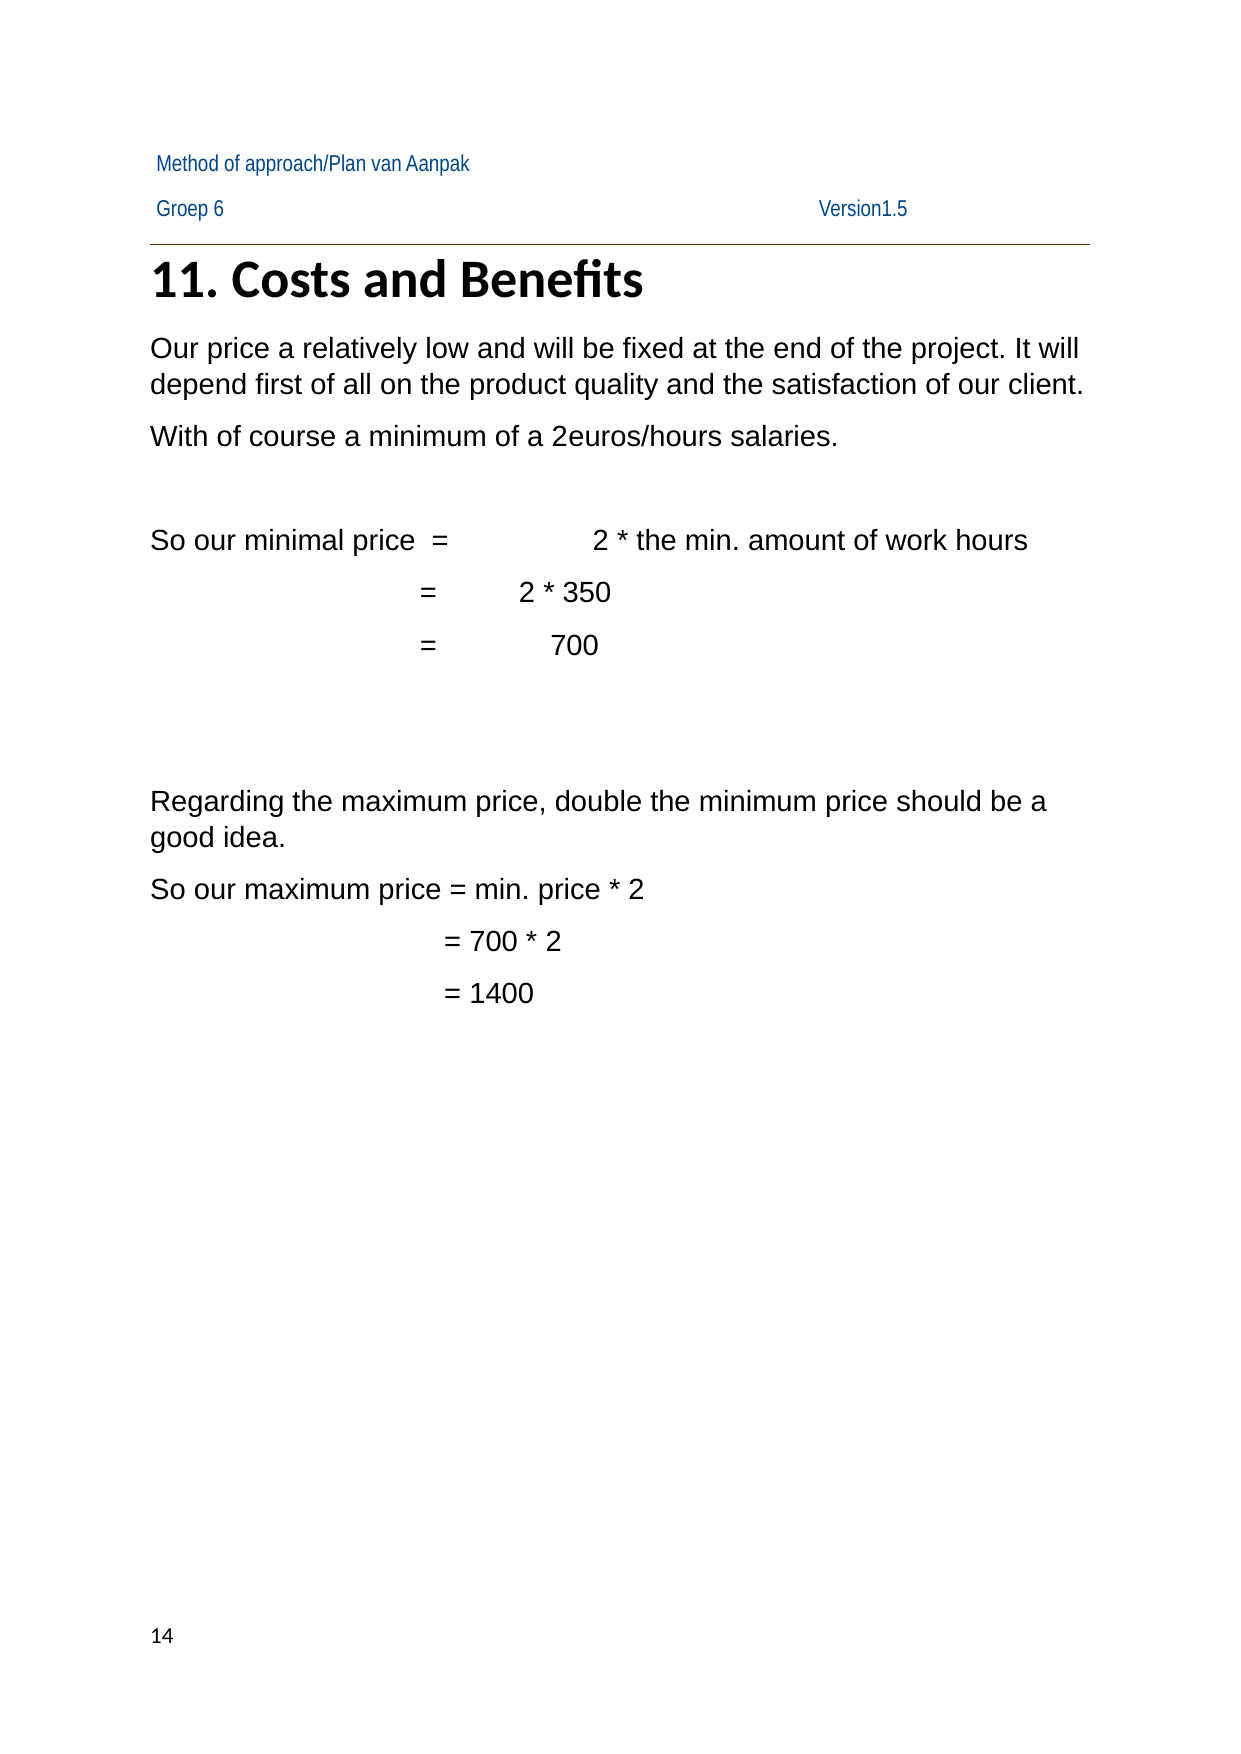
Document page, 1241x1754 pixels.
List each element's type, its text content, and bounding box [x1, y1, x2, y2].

text = 2 * 350 [150, 576, 1090, 609]
text Our price a relatively low and will be fixed at the end of the project. It will depend first of all on the product quality and the satisfaction of our client. [150, 331, 1090, 400]
text Regarding the maximum price, double the minimum price should be a good idea. [150, 784, 1090, 853]
text So our minimal price = 2 * the min. amount of work hours [150, 523, 1090, 557]
text So our maximum price = min. price * 2 [150, 872, 1090, 906]
text 11. Costs and Benefits [150, 245, 1090, 311]
text = 1400 [150, 976, 1090, 1010]
text = 700 [150, 628, 1090, 661]
text With of course a minimum of a 2euros/hours salaries. [150, 419, 1090, 452]
text = 700 * 2 [150, 924, 1090, 958]
